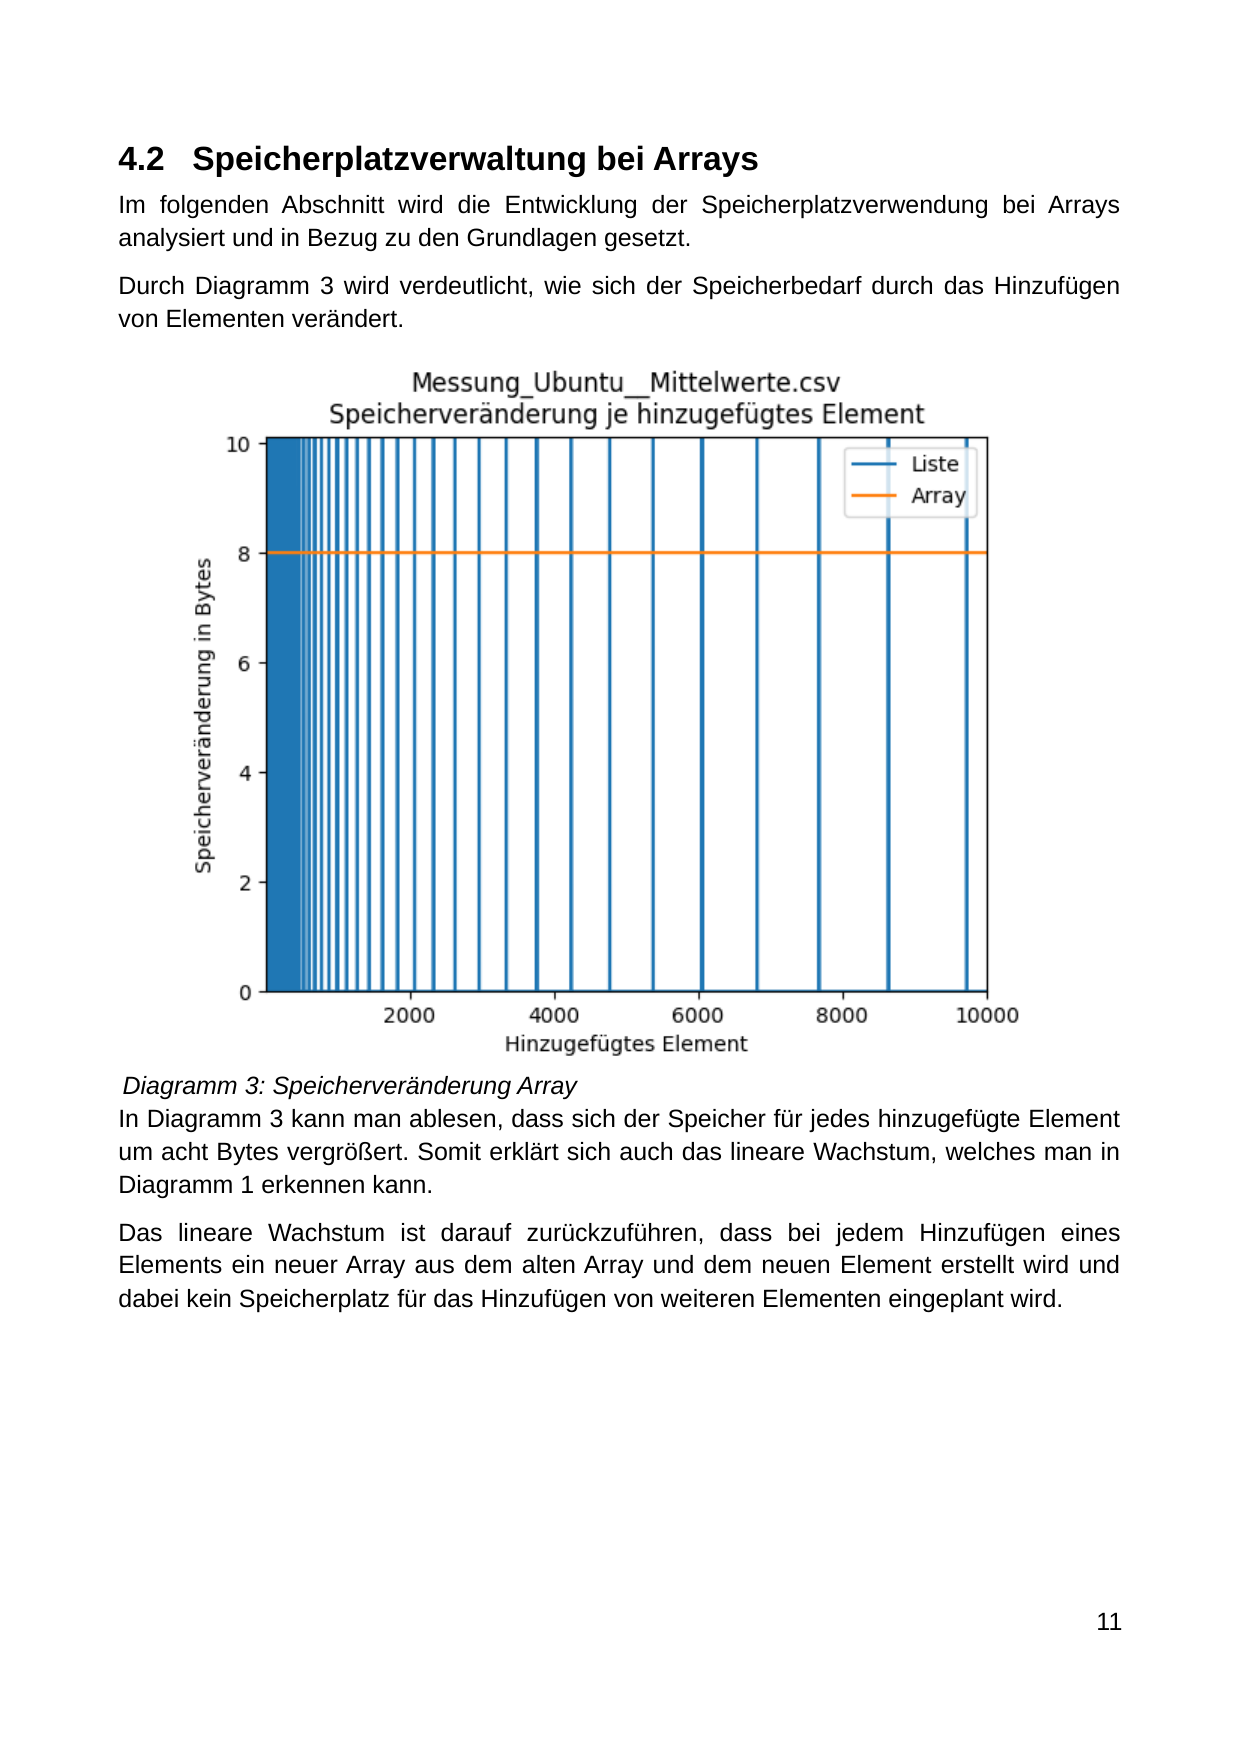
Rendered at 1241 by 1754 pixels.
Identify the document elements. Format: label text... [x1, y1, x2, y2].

text In Diagramm 3 kann man ablesen, dass sich der Speicher für jedes hinzugefügte Element um acht Bytes vergrößert. Somit erklärt sich auch das lineare Wachstum, welches man in Diagramm 1 erkennen kann. [118, 351, 1122, 1199]
subtitle 4.2 Speicherplatzverwaltung bei Arrays [118, 139, 1122, 178]
text Diagramm 3: Speicherveränderung Array [122, 1071, 1082, 1099]
text Durch Diagramm 3 wird verdeutlicht, wie sich der Speicherbedarf durch das Hinzufügen von Elementen verändert. [118, 271, 1122, 332]
picture [122, 350, 1083, 1071]
text Das lineare Wachstum ist darauf zurückzuführen, dass bei jedem Hinzufügen eines Elements ein neuer Array aus dem alten Array und dem neuen Element erstellt wird und dabei kein Speicherplatz für das Hinzufügen von weiteren Elementen eingeplant wird. [118, 1217, 1122, 1312]
text Im folgenden Abschnitt wird die Entwicklung der Speicherplatzverwendung bei Arrays analysiert und in Bezug zu den Grundlagen gesetzt. [118, 190, 1122, 252]
